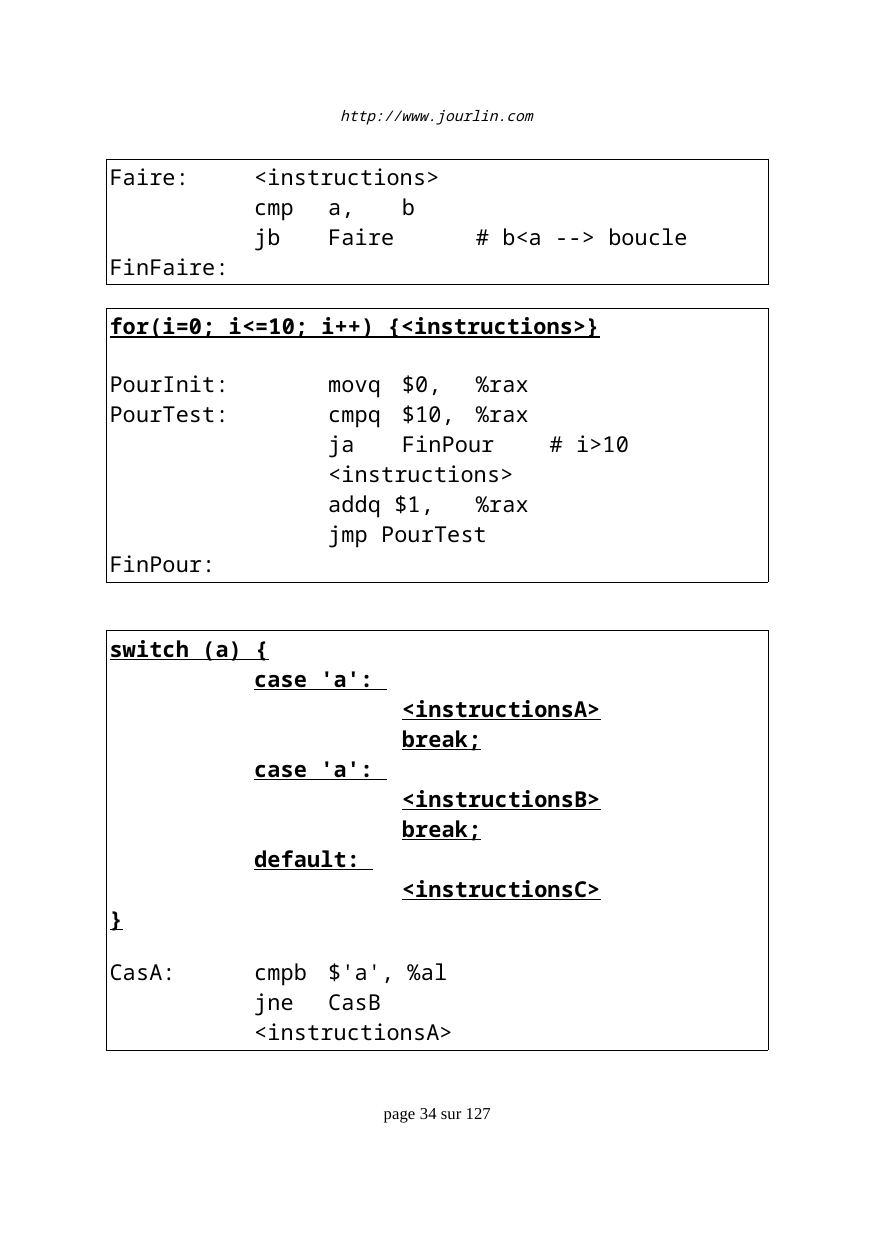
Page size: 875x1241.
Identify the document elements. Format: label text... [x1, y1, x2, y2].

text Faire: <instructions> [107, 160, 768, 188]
text CasA: cmpb $'a', %al [107, 954, 768, 984]
text break; [107, 720, 768, 750]
text cmp a, b [107, 188, 768, 218]
text default: [107, 840, 768, 870]
text PourInit: movq $0, %rax [107, 366, 768, 396]
text <instructionsC> [107, 870, 768, 900]
text addq $1, %rax [107, 486, 768, 516]
text PourTest: cmpq $10, %rax [107, 396, 768, 426]
text switch (a) { [107, 631, 768, 660]
text ja FinPour # i>10 [107, 426, 768, 456]
text break; [107, 810, 768, 840]
text FinFaire: [107, 248, 768, 284]
text <instructionsA> [107, 1014, 768, 1050]
text jmp PourTest [107, 516, 768, 546]
text <instructionsB> [107, 780, 768, 810]
text <instructions> [107, 456, 768, 486]
text case 'a': [107, 660, 768, 690]
text case 'a': [107, 750, 768, 780]
text for(i=0; i<=10; i++) {<instructions>} [107, 309, 768, 341]
text } [107, 900, 768, 933]
text FinPour: [107, 546, 768, 582]
text jne CasB [107, 984, 768, 1014]
text <instructionsA> [107, 690, 768, 720]
text jb Faire # b<a --> boucle [107, 218, 768, 248]
